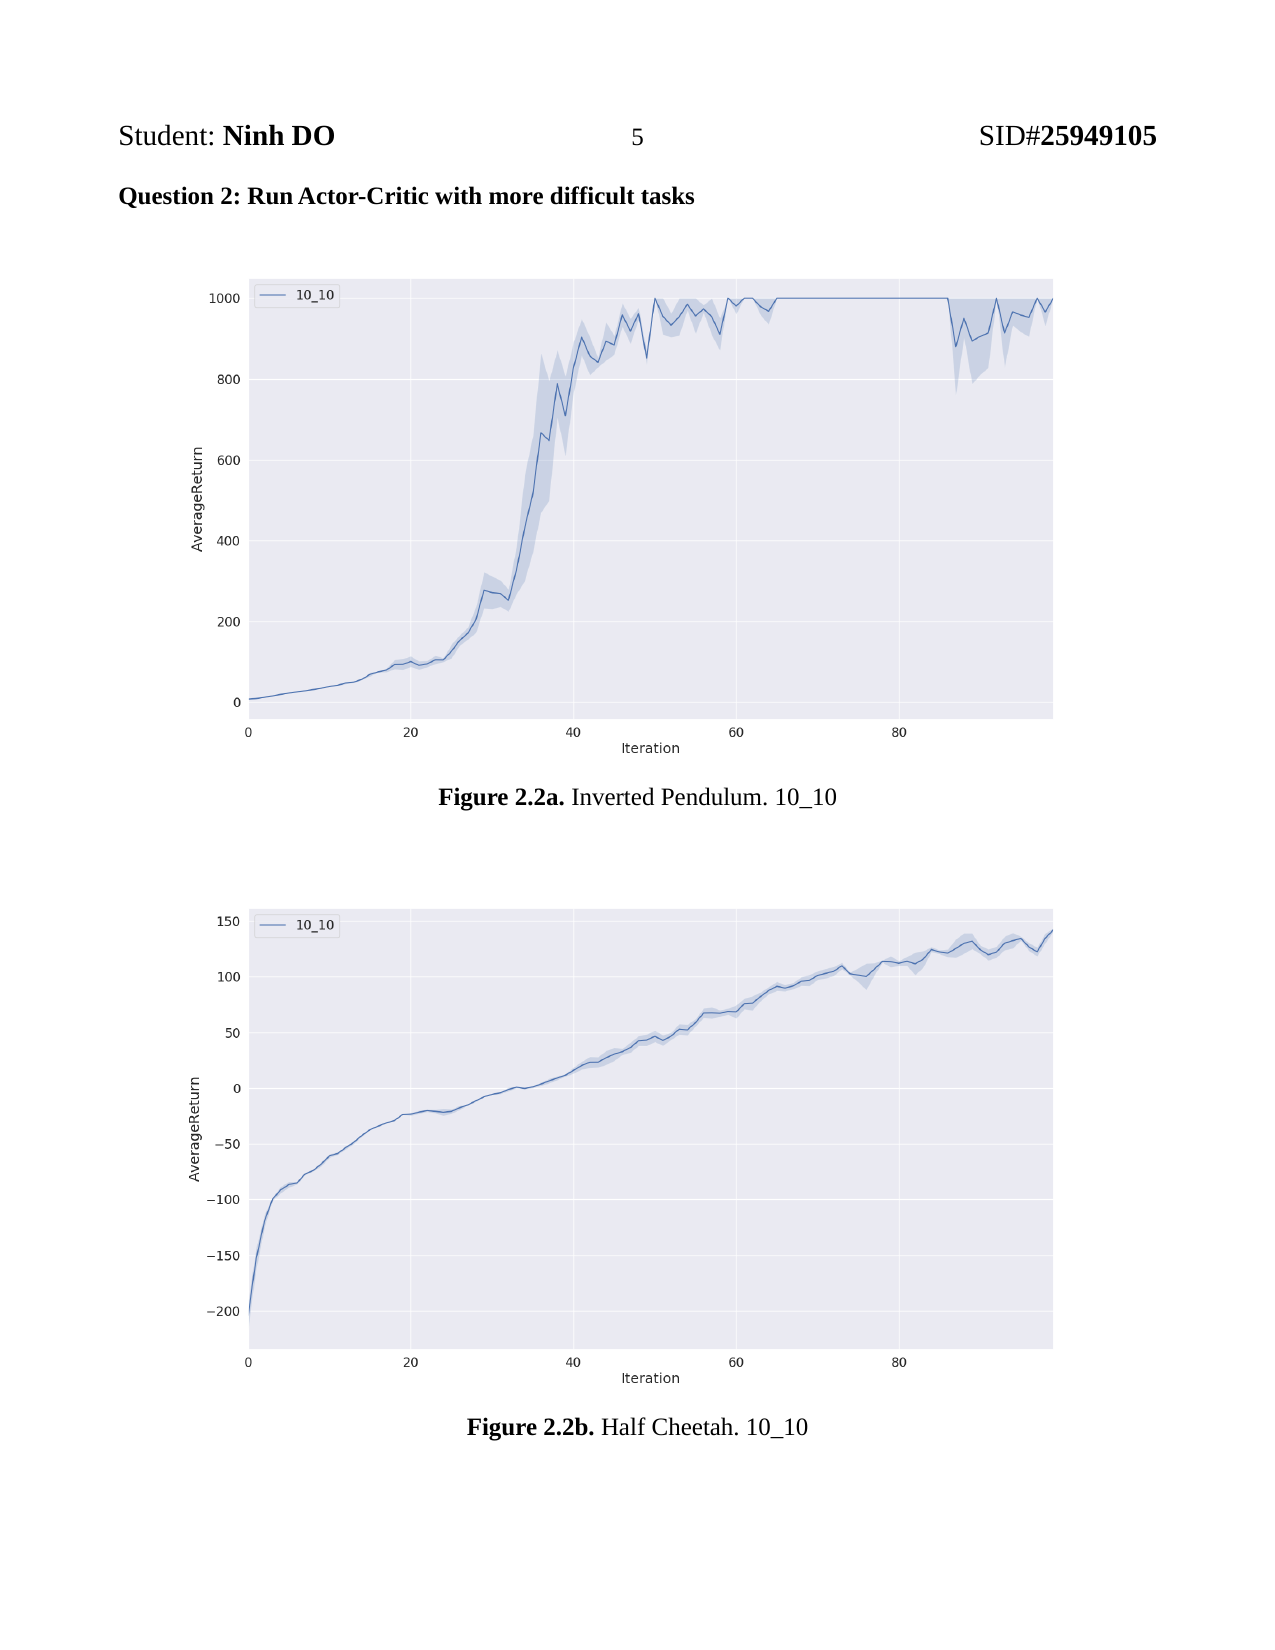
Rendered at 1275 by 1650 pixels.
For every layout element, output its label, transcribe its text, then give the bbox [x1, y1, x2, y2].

text Figure 2.2a. Inverted Pendulum. 10_10 [118, 782, 1157, 811]
picture [118, 839, 1157, 1412]
picture [118, 210, 1157, 782]
text Question 2: Run Actor-Critic with more difficult tasks [118, 181, 1157, 210]
text Figure 2.2b. Half Cheetah. 10_10 [118, 1412, 1157, 1441]
